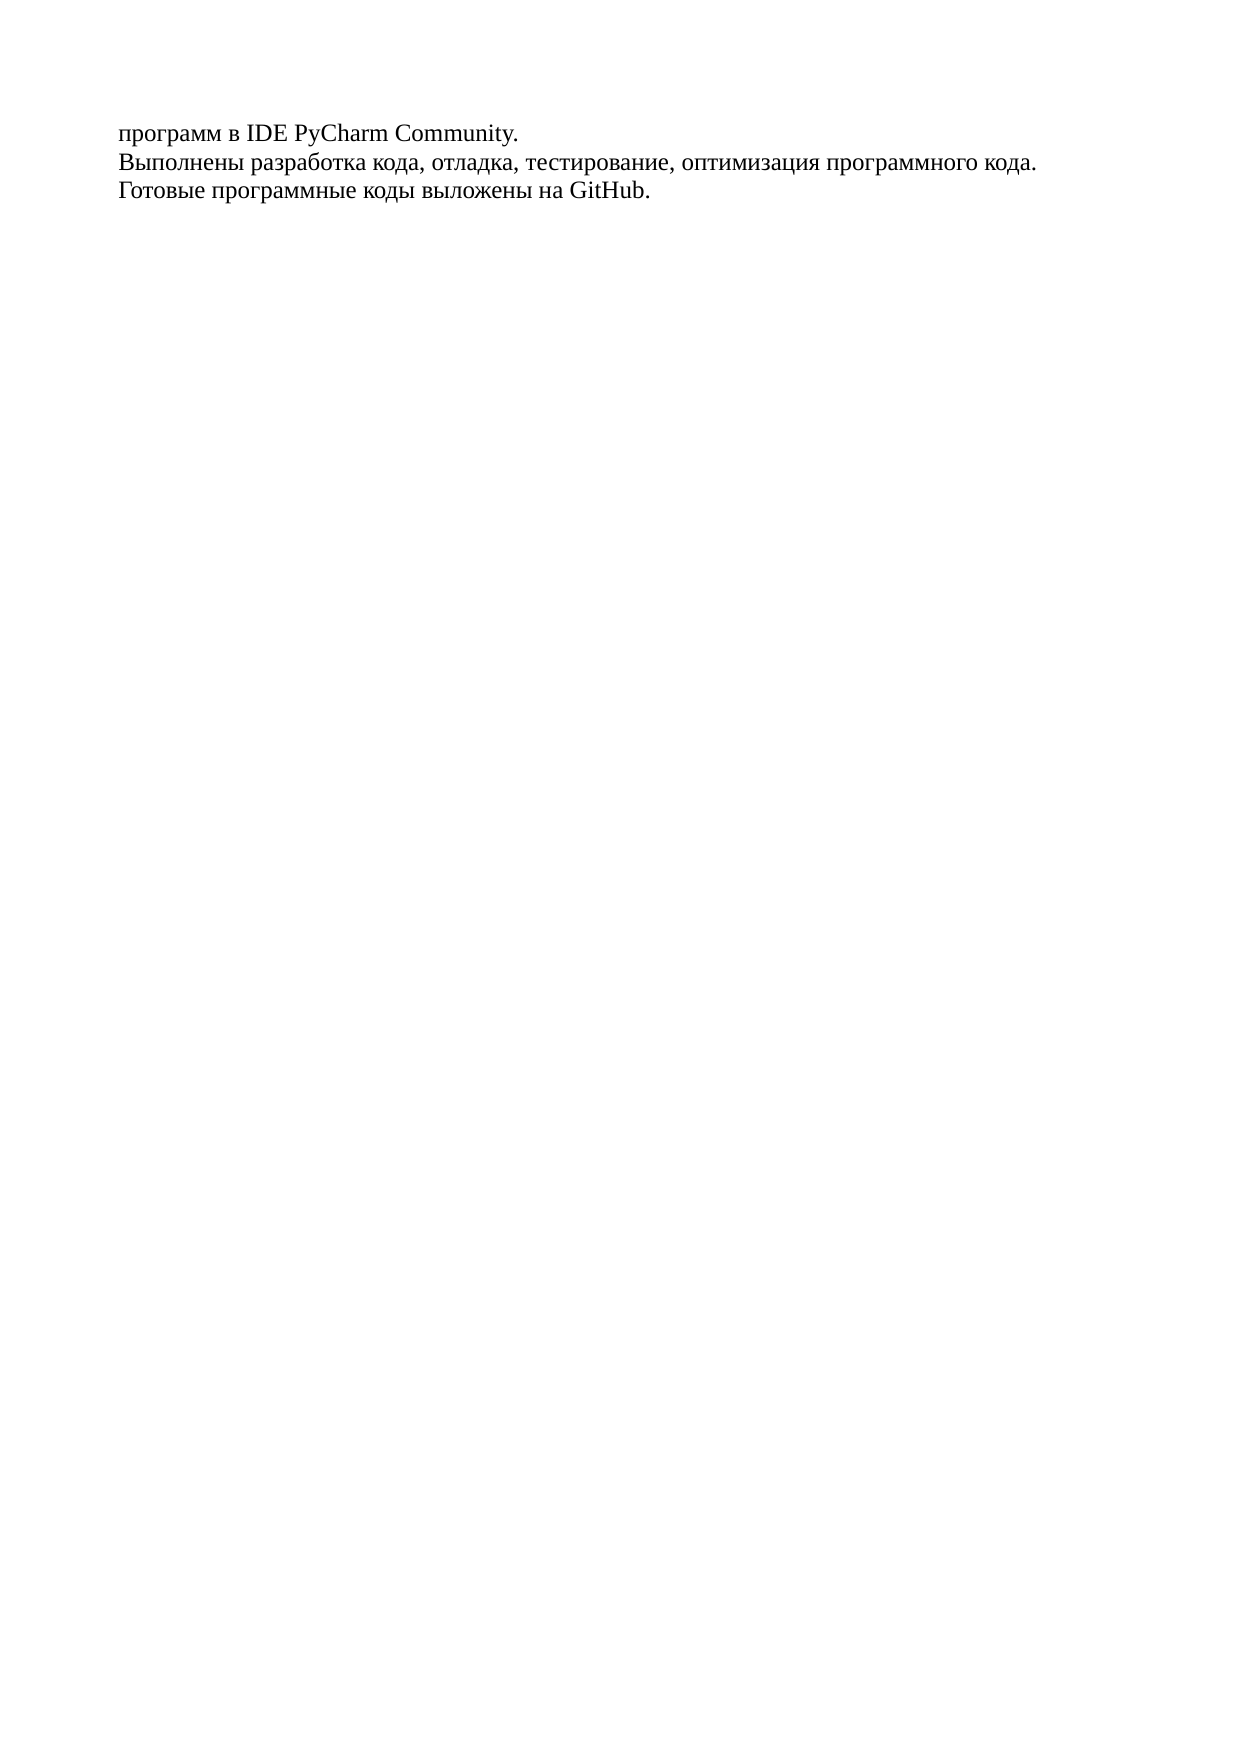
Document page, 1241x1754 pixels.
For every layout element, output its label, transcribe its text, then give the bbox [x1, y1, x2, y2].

text Готовые программные коды выложены на GitHub. [118, 176, 1122, 204]
text программ в IDE PyCharm Community. [118, 118, 1122, 147]
text Выполнены разработка кода, отладка, тестирование, оптимизация программного кода. [118, 147, 1122, 176]
